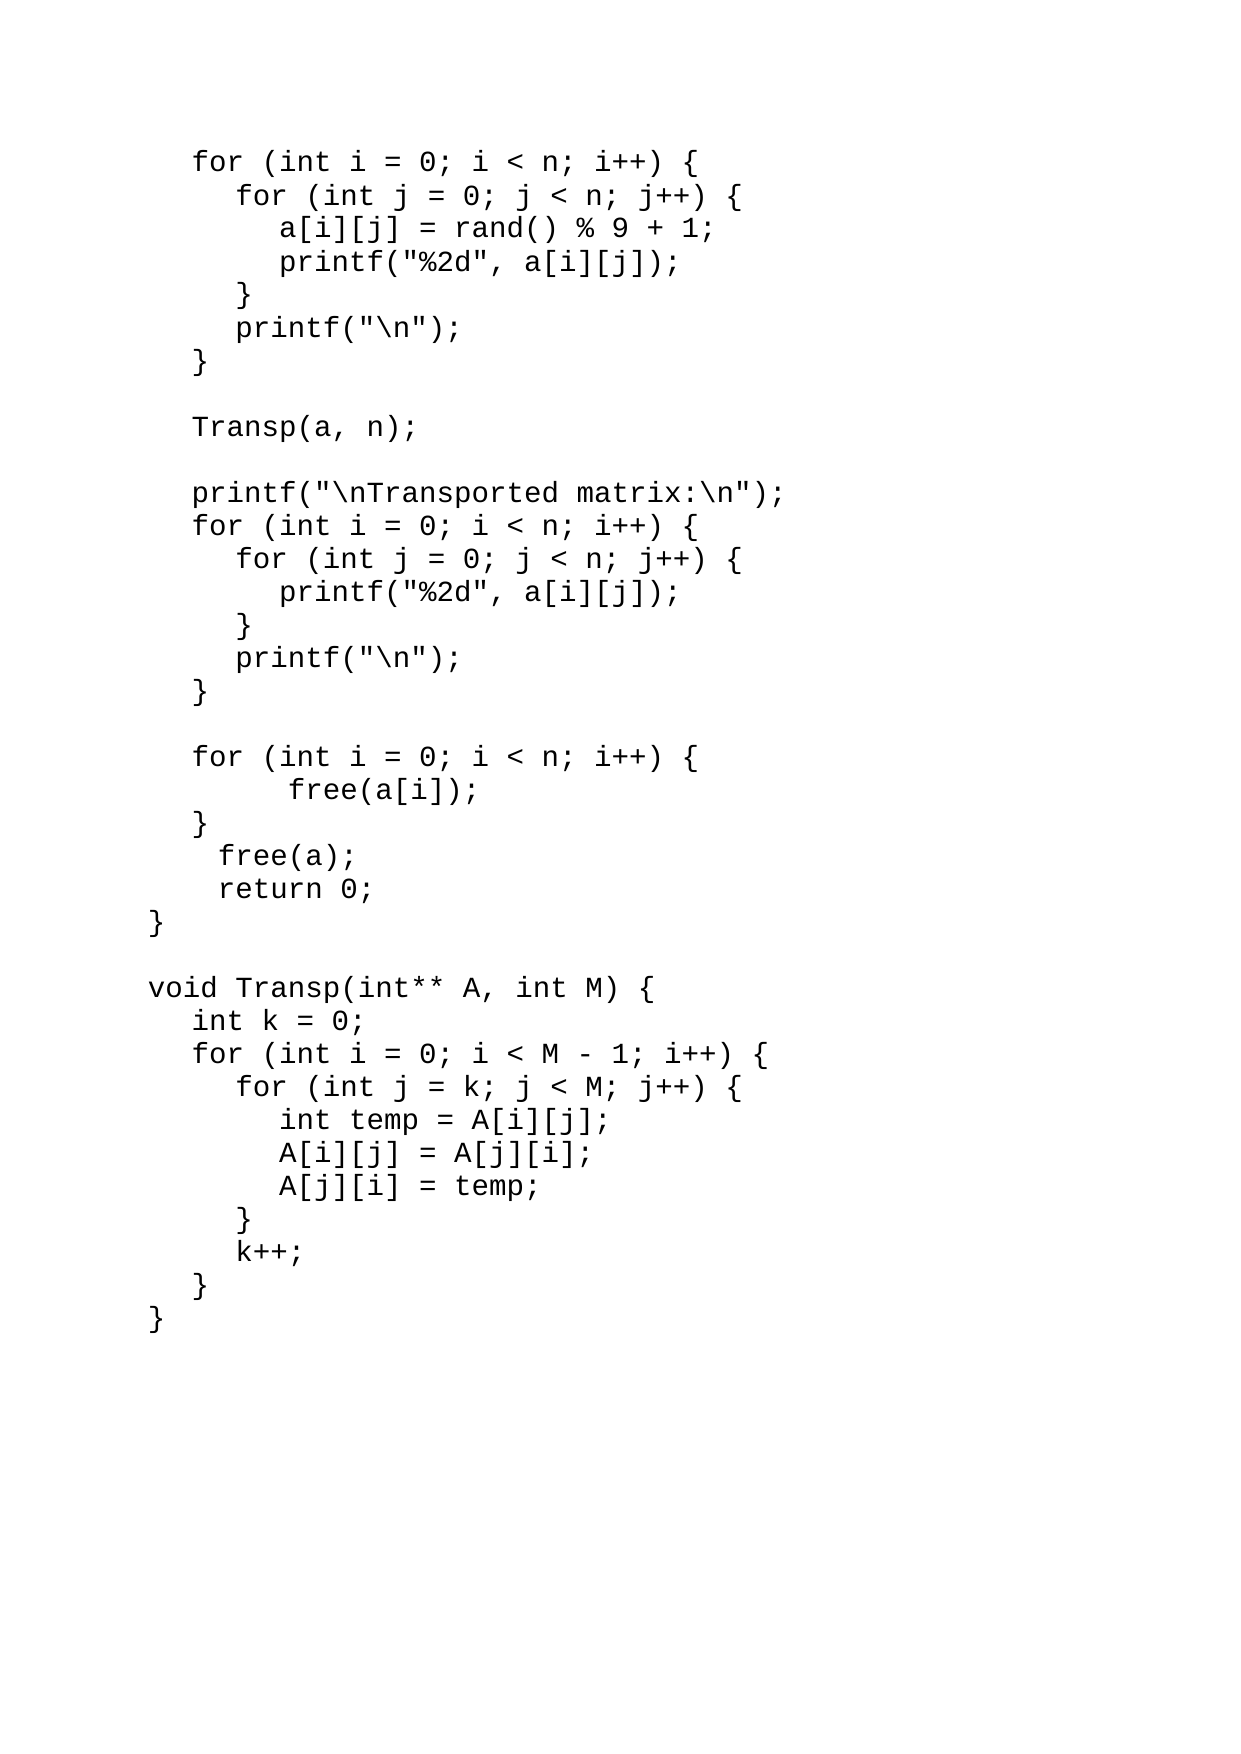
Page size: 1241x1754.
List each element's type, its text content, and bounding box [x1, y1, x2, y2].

text free(a[i]); [148, 775, 1181, 808]
text for (int j = k; j < M; j++) { [148, 1072, 1181, 1105]
text a[i][j] = rand() % 9 + 1; [148, 214, 1181, 247]
text printf("%2d", a[i][j]); [148, 577, 1181, 610]
text printf("\n"); [148, 313, 1181, 346]
text } [148, 1270, 1181, 1303]
text A[j][i] = temp; [148, 1171, 1181, 1204]
text for (int i = 0; i < n; i++) { [148, 511, 1181, 544]
text } [148, 346, 1181, 379]
text return 0; [148, 874, 1181, 907]
text k++; [148, 1237, 1181, 1270]
text free(a); [148, 841, 1181, 874]
text for (int j = 0; j < n; j++) { [148, 181, 1181, 214]
text } [148, 907, 1181, 940]
text printf("\n"); [148, 643, 1181, 676]
text printf("%2d", a[i][j]); [148, 247, 1181, 280]
text } [148, 1204, 1181, 1237]
text int temp = A[i][j]; [148, 1105, 1181, 1138]
text for (int i = 0; i < n; i++) { [148, 742, 1181, 775]
text } [148, 676, 1181, 709]
text for (int j = 0; j < n; j++) { [148, 544, 1181, 577]
text } [148, 808, 1181, 841]
text A[i][j] = A[j][i]; [148, 1138, 1181, 1171]
text Transp(a, n); [148, 412, 1181, 445]
text void Transp(int** A, int M) { [148, 973, 1181, 1006]
text printf("\nTransported matrix:\n"); [148, 478, 1181, 511]
text int k = 0; [148, 1006, 1181, 1039]
text } [148, 1303, 1181, 1336]
text } [148, 280, 1181, 313]
text } [148, 610, 1181, 643]
text for (int i = 0; i < M - 1; i++) { [148, 1039, 1181, 1072]
text for (int i = 0; i < n; i++) { [148, 148, 1181, 181]
